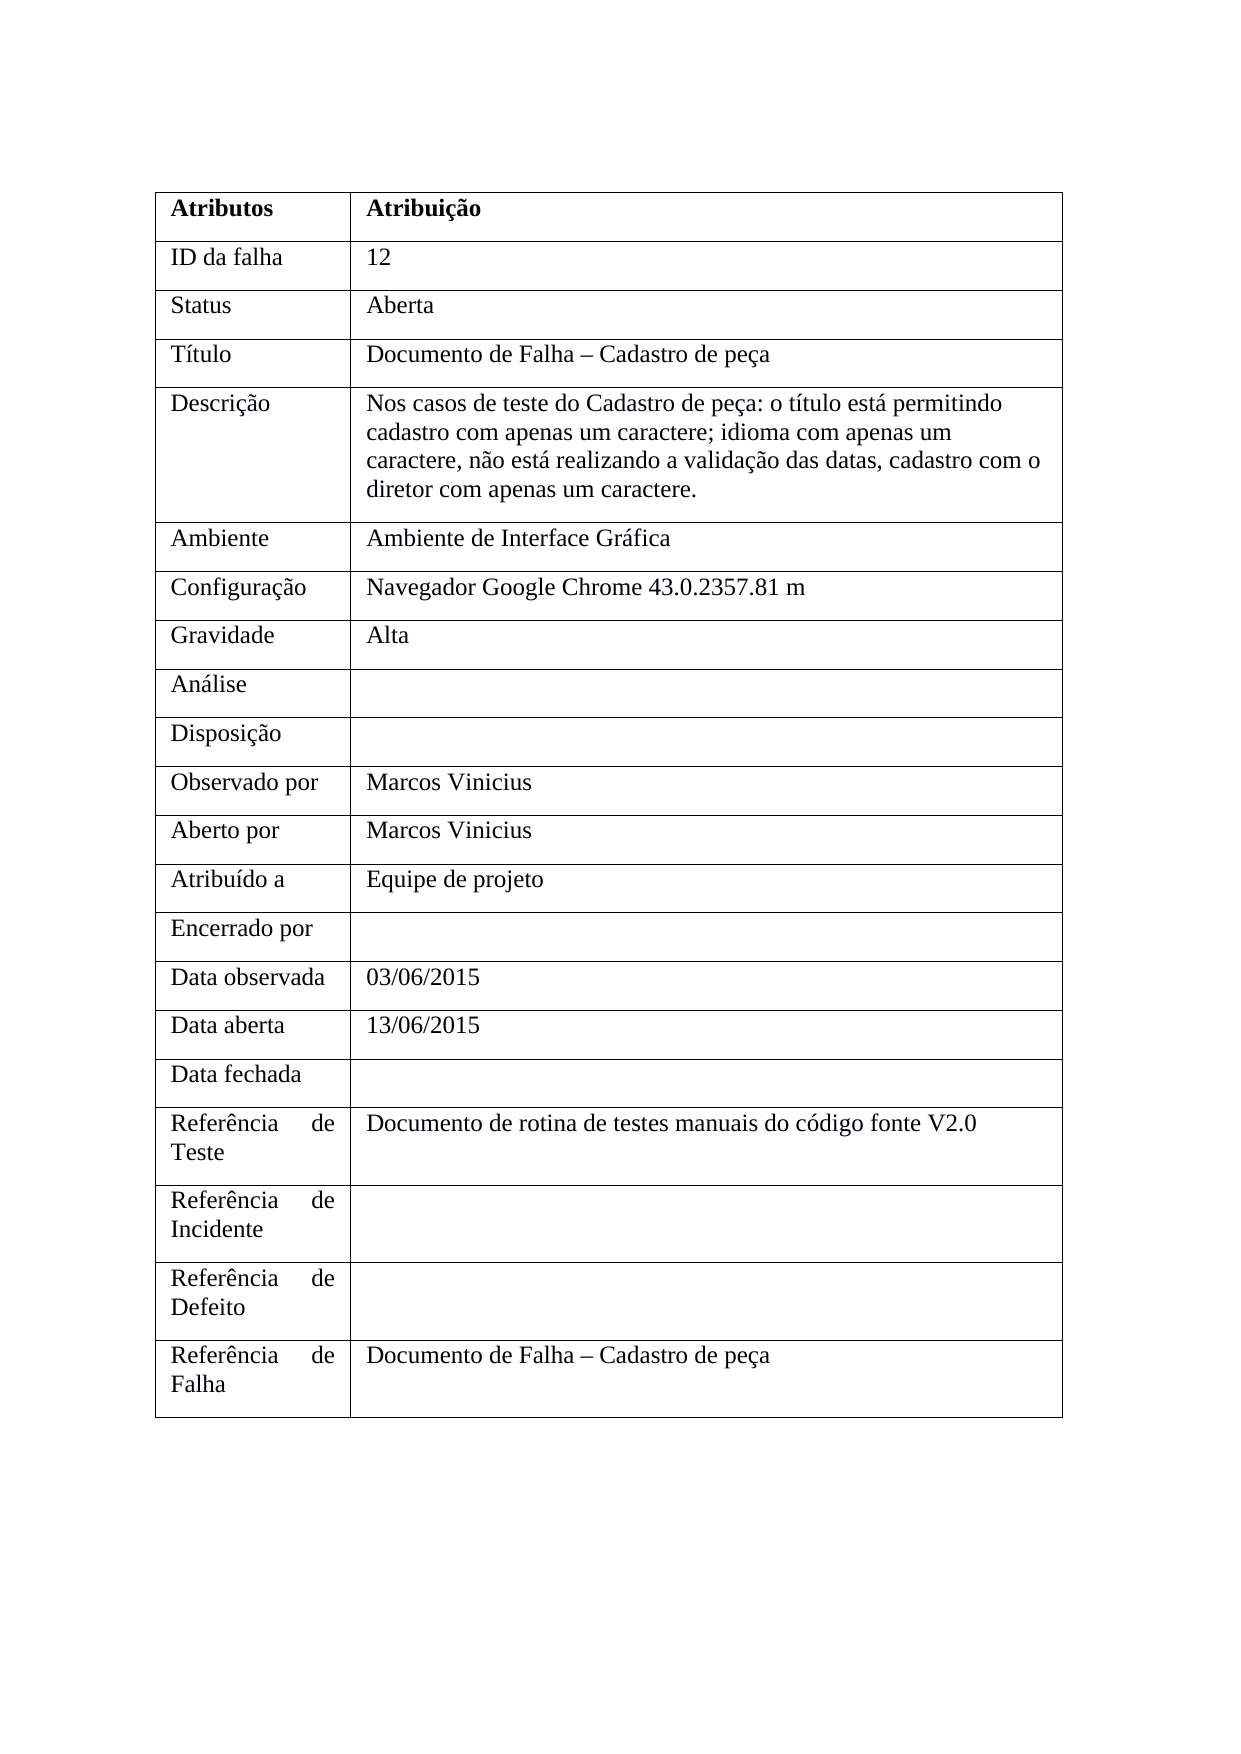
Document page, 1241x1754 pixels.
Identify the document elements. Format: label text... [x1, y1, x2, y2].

table_cell [351, 913, 1062, 961]
table_cell [351, 1060, 1062, 1107]
table_cell Equipe de projeto [351, 865, 1062, 912]
table_cell 03/06/2015 [351, 962, 1062, 1010]
table_cell Marcos Vinicius [351, 767, 1062, 815]
table_cell 13/06/2015 [351, 1011, 1062, 1058]
table_cell [351, 1263, 1062, 1340]
table_cell Configuração [156, 572, 350, 620]
table_cell Marcos Vinicius [351, 816, 1062, 863]
table_cell Data fechada [156, 1060, 350, 1107]
table_cell Navegador Google Chrome 43.0.2357.81 m [351, 572, 1062, 620]
table_cell Documento de Falha – Cadastro de peça [351, 340, 1062, 387]
table_cell Aberto por [156, 816, 350, 863]
table_cell Disposição [156, 718, 350, 766]
table_cell Aberta [351, 291, 1062, 338]
table_cell Referência de Defeito [156, 1263, 350, 1340]
table_cell Ambiente de Interface Gráfica [351, 523, 1062, 571]
table_cell Gravidade [156, 621, 350, 668]
table_cell Encerrado por [156, 913, 350, 961]
table_header Atribuição [351, 193, 1062, 241]
table_cell Observado por [156, 767, 350, 815]
table_cell Descrição [156, 388, 350, 522]
table_cell Análise [156, 670, 350, 717]
table_cell Nos casos de teste do Cadastro de peça: o título está permitindo cadastro com apenas um caractere; idioma com apenas um caractere, não está realizando a validação das datas, cadastro com o diretor com apenas um caractere. [351, 388, 1062, 522]
table_cell [351, 718, 1062, 766]
table_cell Data aberta [156, 1011, 350, 1058]
table_cell Data observada [156, 962, 350, 1010]
table_cell Status [156, 291, 350, 338]
table_cell Referência de Falha [156, 1341, 350, 1417]
table_cell ID da falha [156, 242, 350, 290]
table_cell [351, 1186, 1062, 1262]
table_cell Documento de Falha – Cadastro de peça [351, 1341, 1062, 1417]
table_cell Referência de Incidente [156, 1186, 350, 1262]
table_header Atributos [156, 193, 350, 241]
table_cell [351, 670, 1062, 717]
table_cell Referência de Teste [156, 1108, 350, 1185]
table_cell Alta [351, 621, 1062, 668]
table_cell Atribuído a [156, 865, 350, 912]
table_cell Ambiente [156, 523, 350, 571]
table_cell Título [156, 340, 350, 387]
table_cell Documento de rotina de testes manuais do código fonte V2.0 [351, 1108, 1062, 1185]
table_cell 12 [351, 242, 1062, 290]
